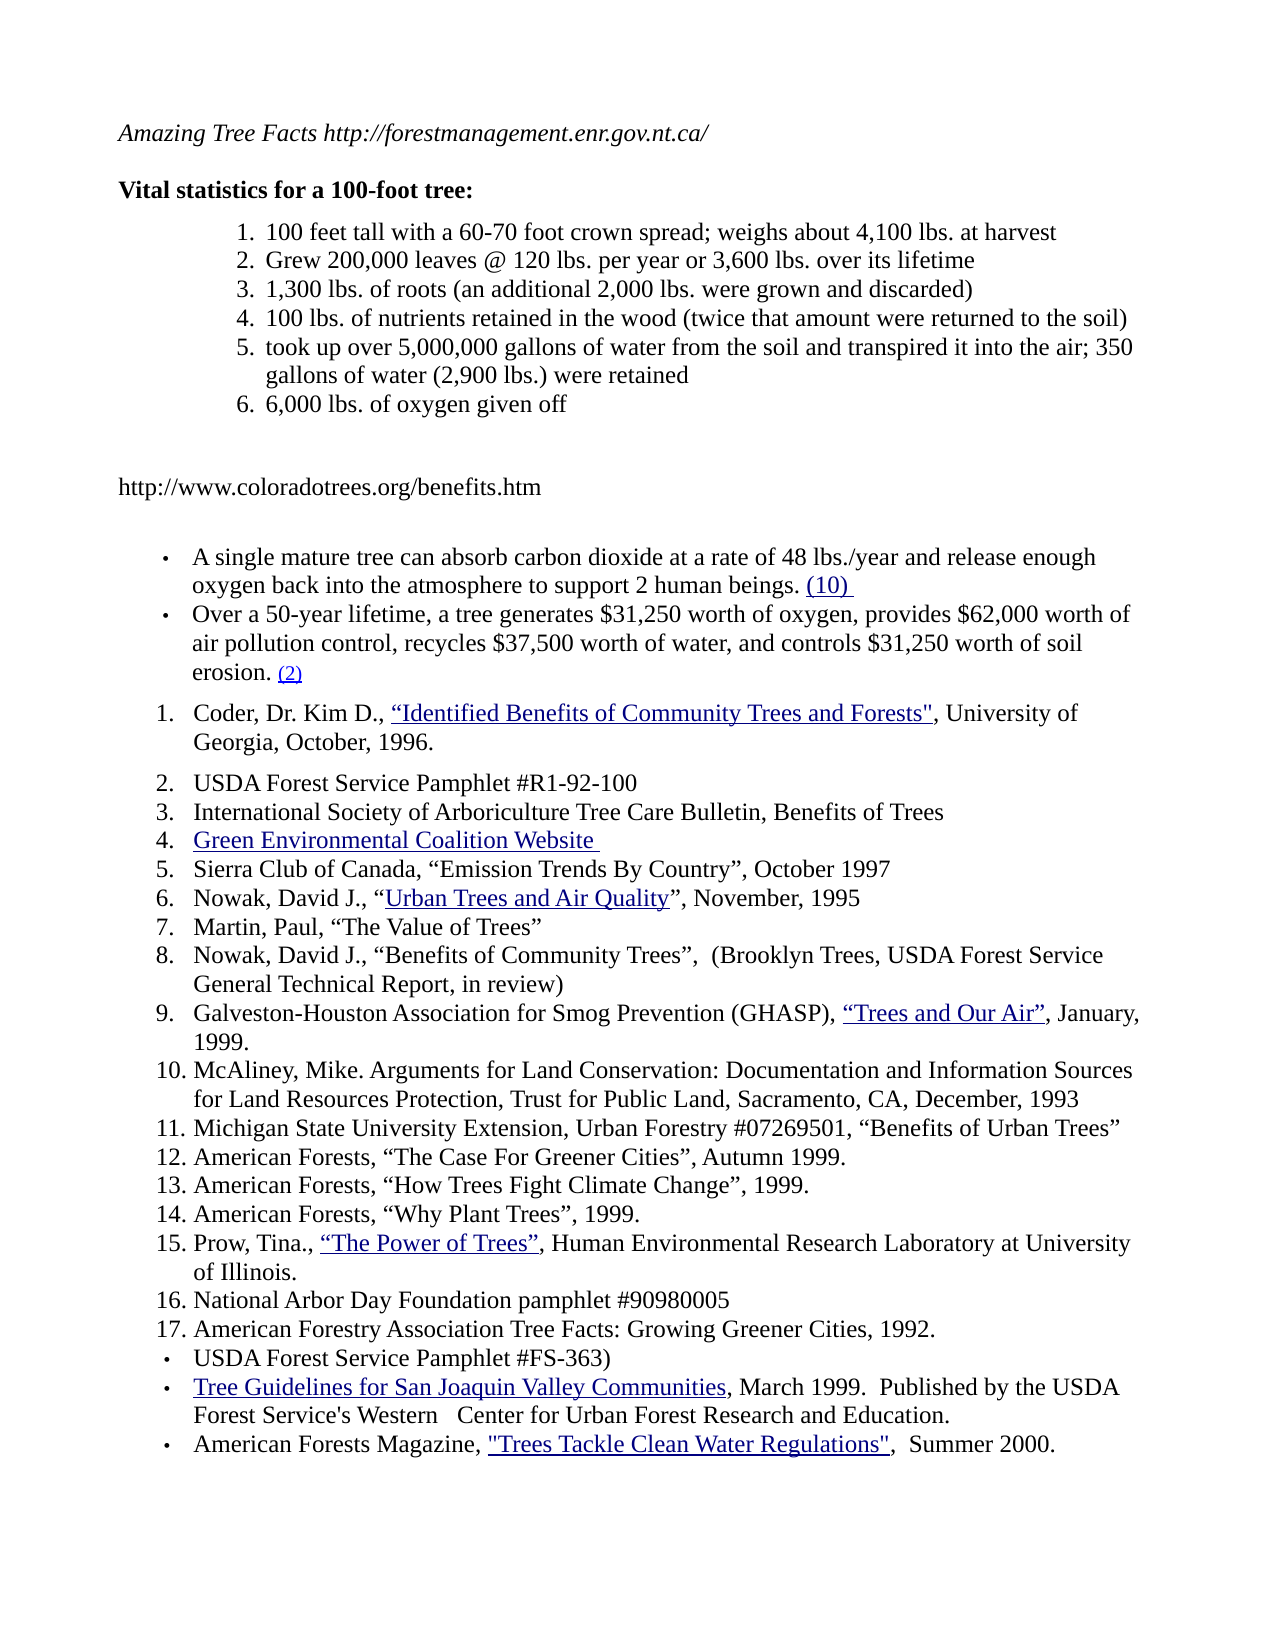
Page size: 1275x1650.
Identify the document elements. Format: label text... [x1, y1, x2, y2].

list McAliney, Mike. Arguments for Land Conservation: Documentation and Information Sources for Land Resources Protection, Trust for Public Land, Sacramento, CA, December, 1993 [156, 1056, 1157, 1113]
list American Forests, “Why Plant Trees”, 1999. [156, 1199, 1157, 1228]
list American Forests, “The Case For Greener Cities”, Autumn 1999. [156, 1142, 1157, 1171]
list American Forests, “How Trees Fight Climate Change”, 1999. [156, 1171, 1157, 1199]
list Sierra Club of Canada, “Emission Trends By Country”, October 1997 [156, 854, 1157, 883]
list Michigan State University Extension, Urban Forestry #07269501, “Benefits of Urban Trees” [156, 1113, 1157, 1142]
list 100 lbs. of nutrients retained in the wood (twice that amount were returned to the soil) [236, 303, 1157, 332]
list American Forests Magazine, "Trees Tackle Clean Water Regulations", Summer 2000. [164, 1429, 1157, 1458]
list USDA Forest Service Pamphlet #R1-92-100 [156, 768, 1157, 797]
list Tree Guidelines for San Joaquin Valley Communities, March 1999. Published by the USDA Forest Service's Western Center for Urban Forest Research and Education. [164, 1372, 1157, 1429]
list International Society of Arboriculture Tree Care Bulletin, Benefits of Trees [156, 797, 1157, 826]
text Amazing Tree Facts http://forestmanagement.enr.gov.nt.ca/ Vital statistics for a 100-foot tree: [118, 118, 1157, 204]
list Nowak, David J., “Benefits of Community Trees”, (Brooklyn Trees, USDA Forest Service General Technical Report, in review) [156, 941, 1157, 998]
list Galveston-Houston Association for Smog Prevention (GHASP), “Trees and Our Air”, January, 1999. [156, 998, 1157, 1056]
list National Arbor Day Foundation pamphlet #90980005 [156, 1286, 1157, 1314]
list American Forestry Association Tree Facts: Growing Greener Cities, 1992. [156, 1314, 1157, 1343]
list 6,000 lbs. of oxygen given off [236, 389, 1157, 418]
list USDA Forest Service Pamphlet #FS-363) [164, 1343, 1157, 1372]
list took up over 5,000,000 gallons of water from the soil and transpired it into the air; 350 gallons of water (2,900 lbs.) were retained [236, 332, 1157, 389]
list Martin, Paul, “The Value of Trees” [156, 912, 1157, 941]
list Grew 200,000 leaves @ 120 lbs. per year or 3,600 lbs. over its lifetime [236, 246, 1157, 274]
list A single mature tree can absorb carbon dioxide at a rate of 48 lbs./year and release enough oxygen back into the atmosphere to support 2 human beings. (10) [162, 542, 1157, 599]
list 100 feet tall with a 60-70 foot crown spread; weighs about 4,100 lbs. at harvest [236, 217, 1157, 246]
list 1,300 lbs. of roots (an additional 2,000 lbs. were grown and discarded) [236, 274, 1157, 303]
list Over a 50-year lifetime, a tree generates $31,250 worth of oxygen, provides $62,000 worth of air pollution control, recycles $37,500 worth of water, and controls $31,250 worth of soil erosion. (2) [162, 599, 1157, 686]
list Nowak, David J., “Urban Trees and Air Quality”, November, 1995 [156, 883, 1157, 912]
list Green Environmental Coalition Website [156, 826, 1157, 854]
list Coder, Dr. Kim D., “Identified Benefits of Community Trees and Forests", University of Georgia, October, 1996. [156, 698, 1157, 756]
list Prow, Tina., “The Power of Trees”, Human Environmental Research Laboratory at University of Illinois. [156, 1228, 1157, 1286]
text http://www.coloradotrees.org/benefits.htm [118, 472, 1157, 501]
